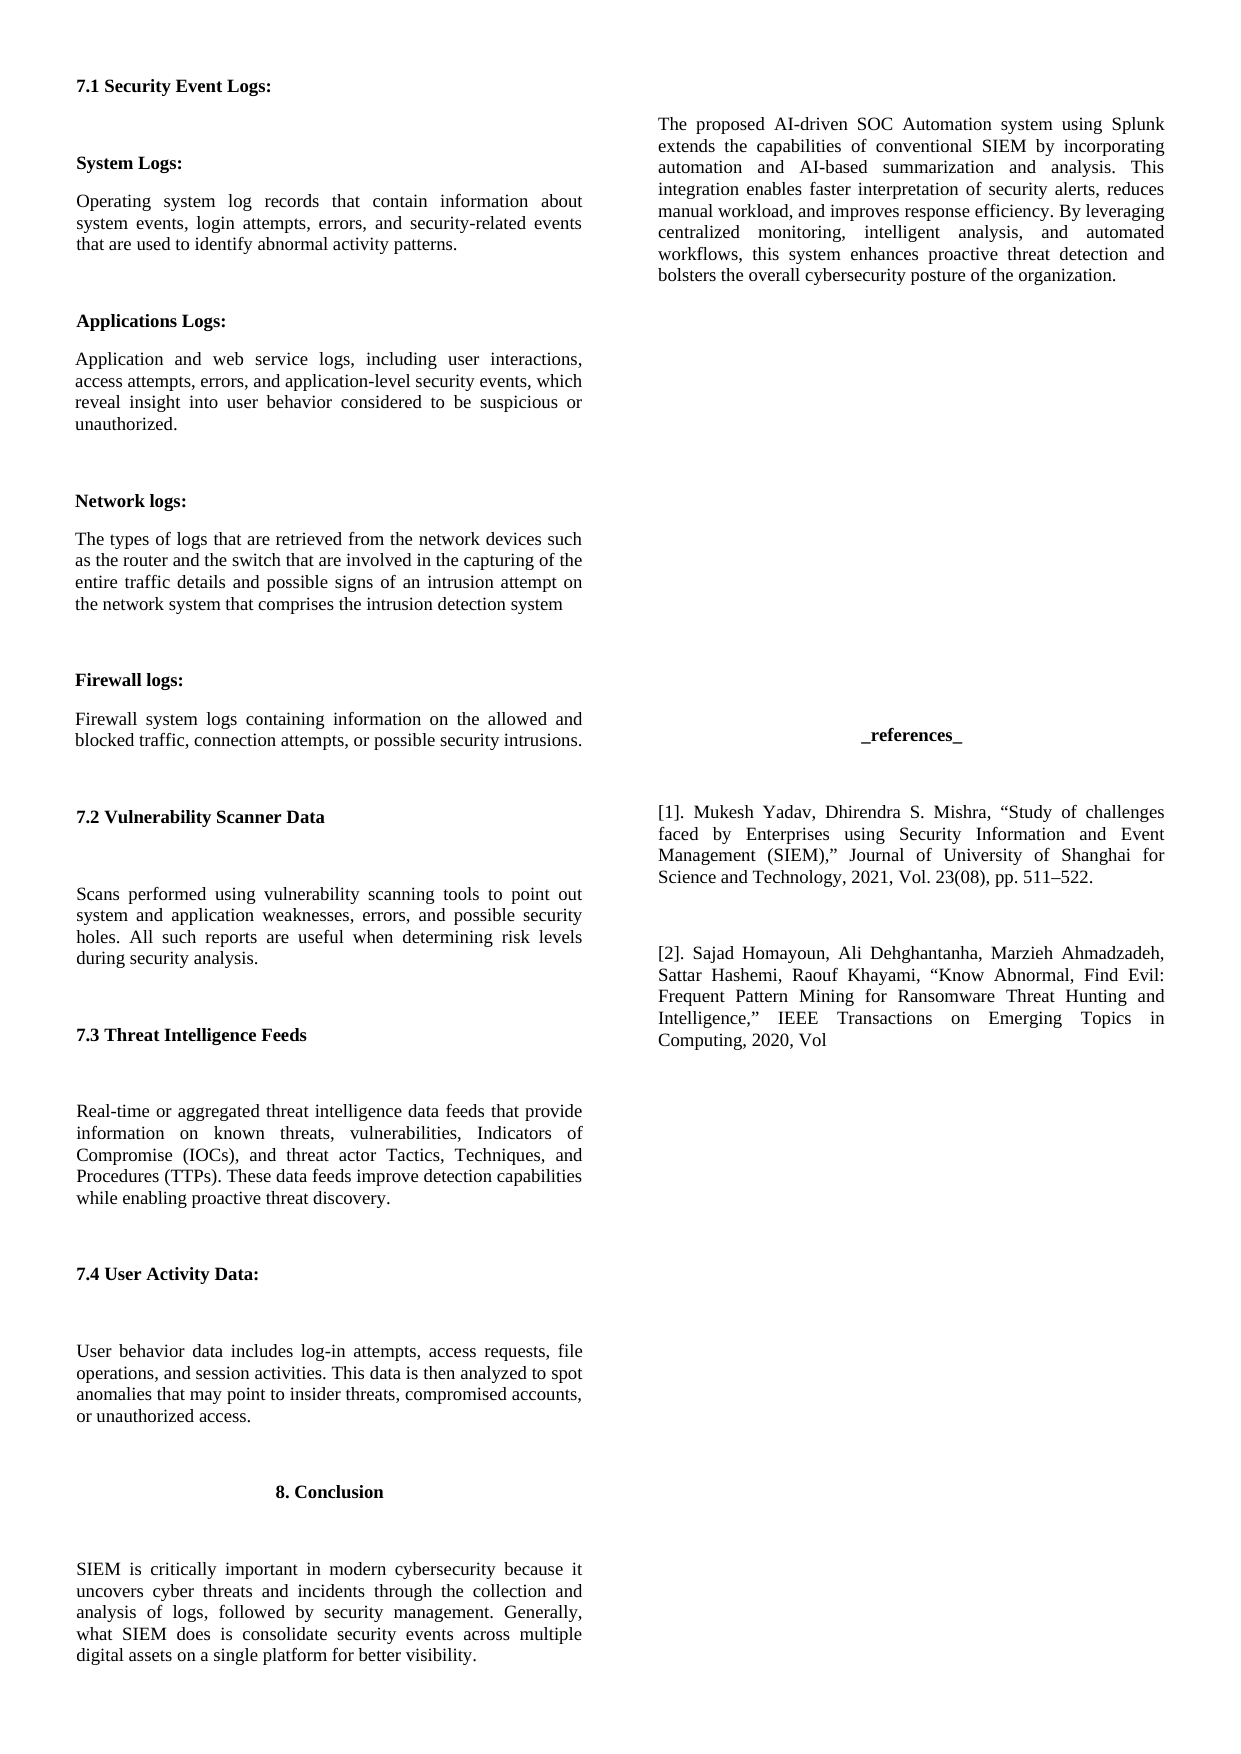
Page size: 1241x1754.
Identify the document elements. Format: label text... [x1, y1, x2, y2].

text Application and web service logs, including user interactions, access attempts, errors, and application-level security events, which reveal insight into user behavior considered to be suspicious or unauthorized. [75, 348, 583, 434]
text Real-time or aggregated threat intelligence data feeds that provide information on known threats, vulnerabilities, Indicators of Compromise (IOCs), and threat actor Tactics, Techniques, and Procedures (TTPs). These data feeds improve detection capabilities while enabling proactive threat discovery. [76, 1100, 583, 1208]
text 7.1 Security Event Logs: [76, 75, 583, 97]
text [1]. Mukesh Yadav, Dhirendra S. Mishra, “Study of challenges faced by Enterprises using Security Information and Event Management (SIEM),” Journal of University of Shanghai for Science and Technology, 2021, Vol. 23(08), pp. 511–522. [658, 801, 1165, 887]
text Firewall logs: [75, 669, 583, 691]
text Firewall system logs containing information on the allowed and blocked traffic, connection attempts, or possible security intrusions. [75, 707, 583, 751]
text 8. Conclusion [76, 1481, 583, 1503]
text Applications Logs: [76, 310, 583, 331]
text Network logs: [75, 489, 583, 511]
text _references_ [658, 724, 1165, 746]
text Operating system log records that contain information about system events, login attempts, errors, and security-related events that are used to identify abnormal activity patterns. [76, 190, 583, 255]
text [2]. Sajad Homayoun, Ali Dehghantanha, Marzieh Ahmadzadeh, Sattar Hashemi, Raouf Khayami, “Know Abnormal, Find Evil: Frequent Pattern Mining for Ransomware Threat Hunting and Intelligence,” IEEE Transactions on Emerging Topics in Computing, 2020, Vol [658, 942, 1165, 1050]
text The types of logs that are retrieved from the network devices such as the router and the switch that are involved in the capturing of the entire traffic details and possible signs of an intrusion attempt on the network system that comprises the intrusion detection system [75, 528, 583, 614]
text System Logs: [76, 152, 583, 173]
text SIEM is critically important in modern cybersecurity because it uncovers cyber threats and incidents through the collection and analysis of logs, followed by security management. Generally, what SIEM does is consolidate security events across multiple digital assets on a single platform for better visibility. [76, 1558, 583, 1666]
text 7.2 Vulnerability Scanner Data [76, 806, 583, 827]
text Scans performed using vulnerability scanning tools to point out system and application weaknesses, errors, and possible security holes. All such reports are useful when determining risk levels during security analysis. [76, 882, 583, 969]
text The proposed AI-driven SOC Automation system using Splunk extends the capabilities of conventional SIEM by incorporating automation and AI-based summarization and analysis. This integration enables faster interpretation of security alerts, reduces manual workload, and improves response efficiency. By leveraging centralized monitoring, intelligent analysis, and automated workflows, this system enhances proactive threat detection and bolsters the overall cybersecurity posture of the organization. [658, 113, 1165, 286]
text User behavior data includes log-in attempts, access requests, file operations, and session activities. This data is then analyzed to spot anomalies that may point to insider threats, compromised accounts, or unauthorized access. [76, 1340, 583, 1426]
text 7.4 User Activity Data: [76, 1263, 583, 1285]
text 7.3 Threat Intelligence Feeds [76, 1024, 583, 1045]
